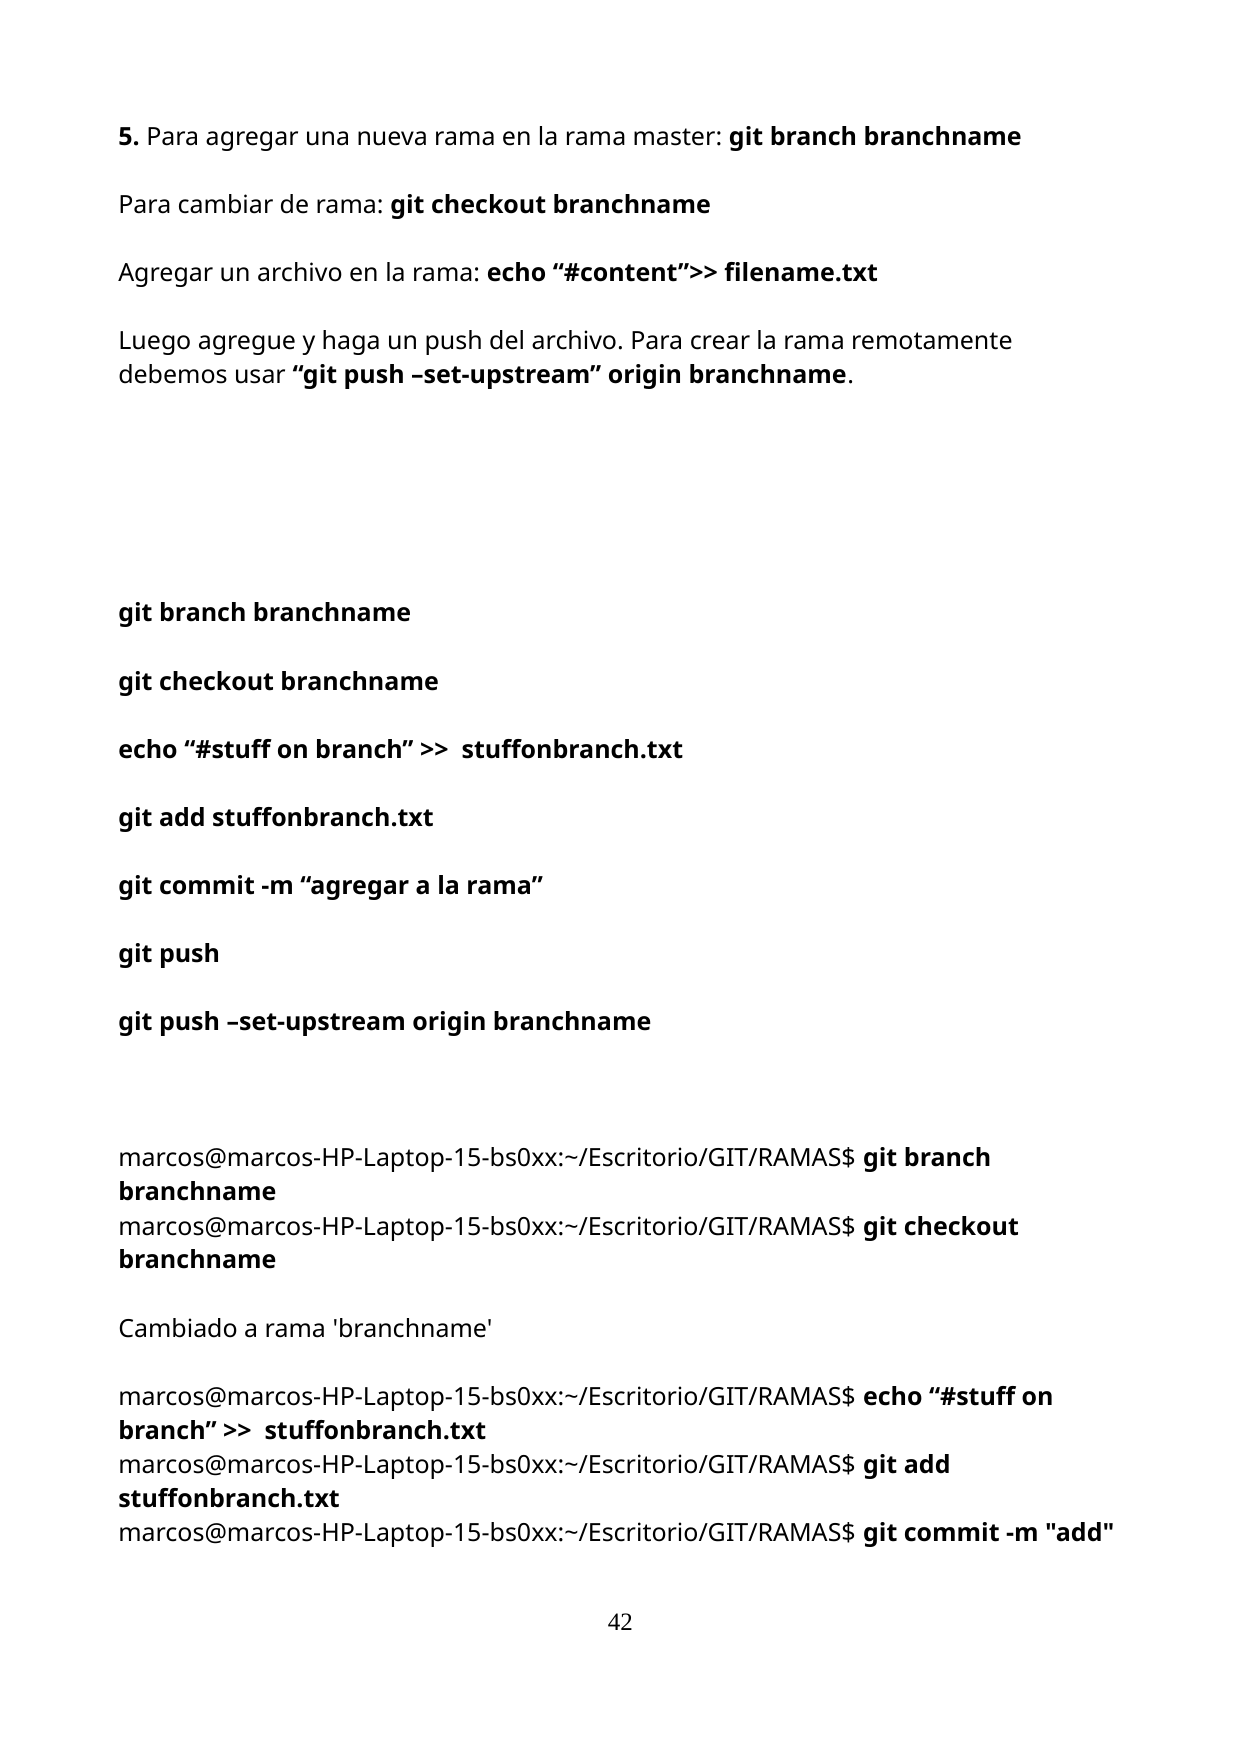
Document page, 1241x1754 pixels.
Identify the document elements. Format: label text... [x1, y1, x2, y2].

text git add stuffonbranch.txt [118, 799, 1122, 833]
text Cambiado a rama 'branchname' [118, 1310, 1122, 1344]
text 5. Para agregar una nueva rama en la rama master: git branch branchname [118, 118, 1122, 152]
text marcos@marcos-HP-Laptop-15-bs0xx:~/Escritorio/GIT/RAMAS$ echo “#stuff on branch” >> stuffonbranch.txt [118, 1378, 1122, 1447]
text echo “#stuff on branch” >> stuffonbranch.txt [118, 731, 1122, 765]
text git commit -m “agregar a la rama” [118, 867, 1122, 902]
text git checkout branchname [118, 663, 1122, 697]
text Agregar un archivo en la rama: echo “#content”>> filename.txt [118, 254, 1122, 288]
text marcos@marcos-HP-Laptop-15-bs0xx:~/Escritorio/GIT/RAMAS$ git add stuffonbranch.txt [118, 1447, 1122, 1515]
text git branch branchname [118, 595, 1122, 629]
text marcos@marcos-HP-Laptop-15-bs0xx:~/Escritorio/GIT/RAMAS$ git checkout branchname [118, 1208, 1122, 1276]
text marcos@marcos-HP-Laptop-15-bs0xx:~/Escritorio/GIT/RAMAS$ git branch branchname [118, 1140, 1122, 1208]
text marcos@marcos-HP-Laptop-15-bs0xx:~/Escritorio/GIT/RAMAS$ git commit -m "add" [118, 1515, 1122, 1549]
text Para cambiar de rama: git checkout branchname [118, 186, 1122, 220]
text Luego agregue y haga un push del archivo. Para crear la rama remotamente debemos usar “git push –set-upstream” origin branchname. [118, 322, 1122, 391]
text git push –set-upstream origin branchname [118, 1004, 1122, 1038]
text git push [118, 936, 1122, 970]
